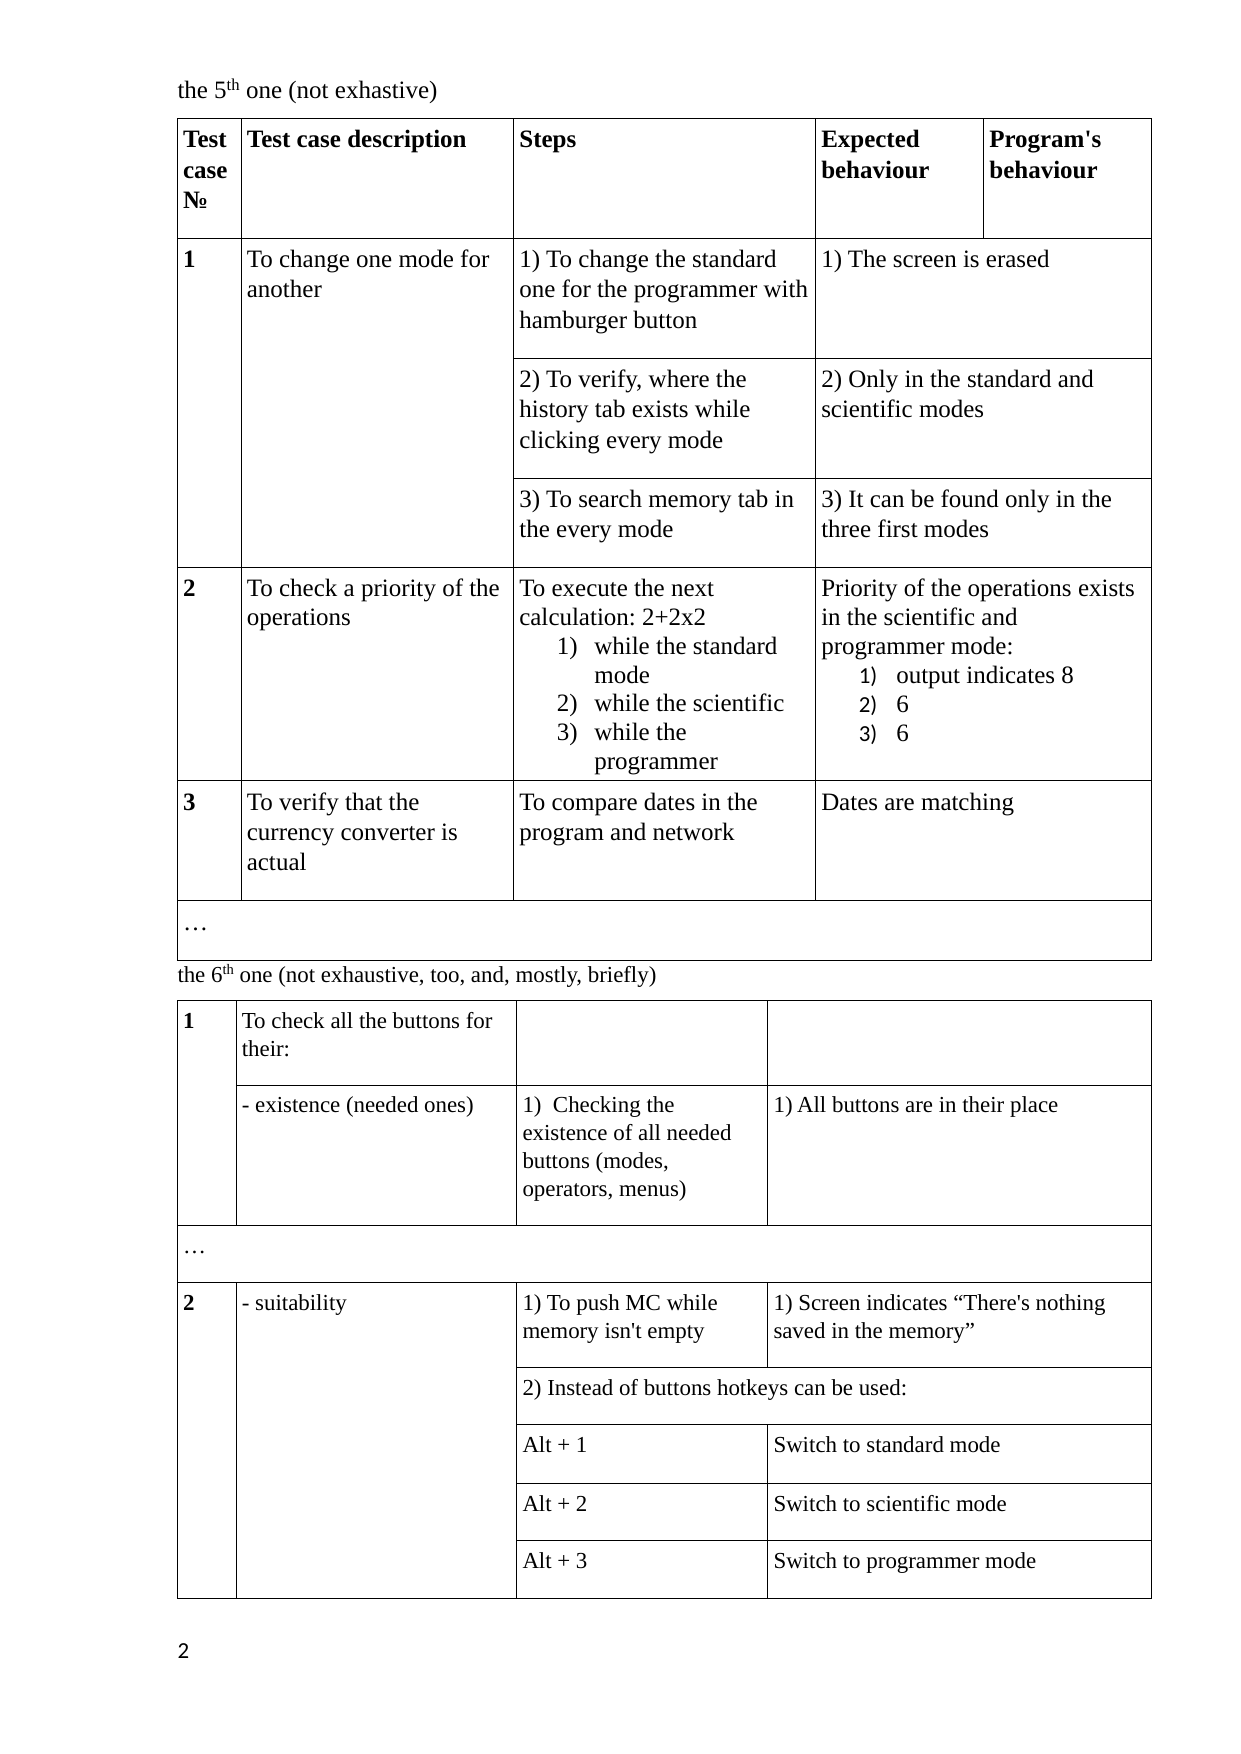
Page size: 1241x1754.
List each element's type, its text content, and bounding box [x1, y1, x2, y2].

table_cell 2 [178, 568, 241, 780]
table_cell Alt + 3 [517, 1541, 767, 1597]
table_cell 1) To change the standard one for the programmer with hamburger button [514, 239, 815, 358]
table_cell 2) Instead of buttons hotkeys can be used: [517, 1368, 1151, 1424]
table_header Steps [514, 119, 815, 238]
table_cell … [178, 1226, 1151, 1282]
table_cell Dates are matching [816, 781, 1151, 900]
table_cell Alt + 2 [517, 1484, 767, 1540]
table_header 1 [178, 1001, 236, 1225]
table_cell 3) It can be found only in the three first modes [816, 479, 1151, 567]
table_cell 2) To verify, where the history tab exists while clicking every mode [514, 359, 815, 478]
table_cell Switch to programmer mode [768, 1541, 1151, 1597]
table_header To check all the buttons for their: [237, 1001, 516, 1085]
table_header Program's behaviour [984, 119, 1151, 238]
table_header Test case description [242, 119, 513, 238]
table_cell Switch to standard mode [768, 1425, 1151, 1483]
table_cell - existence (needed ones) [237, 1086, 516, 1225]
table_cell 1 [178, 239, 241, 567]
table_cell 1) Checking the existence of all needed buttons (modes, operators, menus) [517, 1086, 767, 1225]
table_cell 3) To search memory tab in the every mode [514, 479, 815, 567]
table_cell To execute the next calculation: 2+2x2 while the standard mode while the scientific while the programmer [514, 568, 815, 780]
table_cell To verify that the currency converter is actual [242, 781, 513, 900]
table_header Test case № [178, 119, 241, 238]
table_cell 2 [178, 1283, 236, 1597]
table_header Expected behaviour [816, 119, 983, 238]
text the 6th one (not exhaustive, too, and, mostly, briefly) [177, 961, 1152, 987]
table_cell 1) To push MC while memory isn't empty [517, 1283, 767, 1367]
table_cell 2) Only in the standard and scientific modes [816, 359, 1151, 478]
table_header [768, 1001, 1151, 1085]
table_cell To change one mode for another [242, 239, 513, 567]
table_cell 1) Screen indicates “There's nothing saved in the memory” [768, 1283, 1151, 1367]
table_cell 1) The screen is erased [816, 239, 1151, 358]
table_cell … [178, 901, 1151, 960]
table_cell To check a priority of the operations [242, 568, 513, 780]
table_header [517, 1001, 767, 1085]
table_cell - suitability [237, 1283, 516, 1597]
table_cell Priority of the operations exists in the scientific and programmer mode: output indicates 8 6 6 [816, 568, 1151, 780]
table_cell 1) All buttons are in their place [768, 1086, 1151, 1225]
table_cell Switch to scientific mode [768, 1484, 1151, 1540]
text the 5th one (not exhastive) [177, 75, 1152, 104]
table_cell 3 [178, 781, 241, 900]
table_cell To compare dates in the program and network [514, 781, 815, 900]
table_cell Alt + 1 [517, 1425, 767, 1483]
